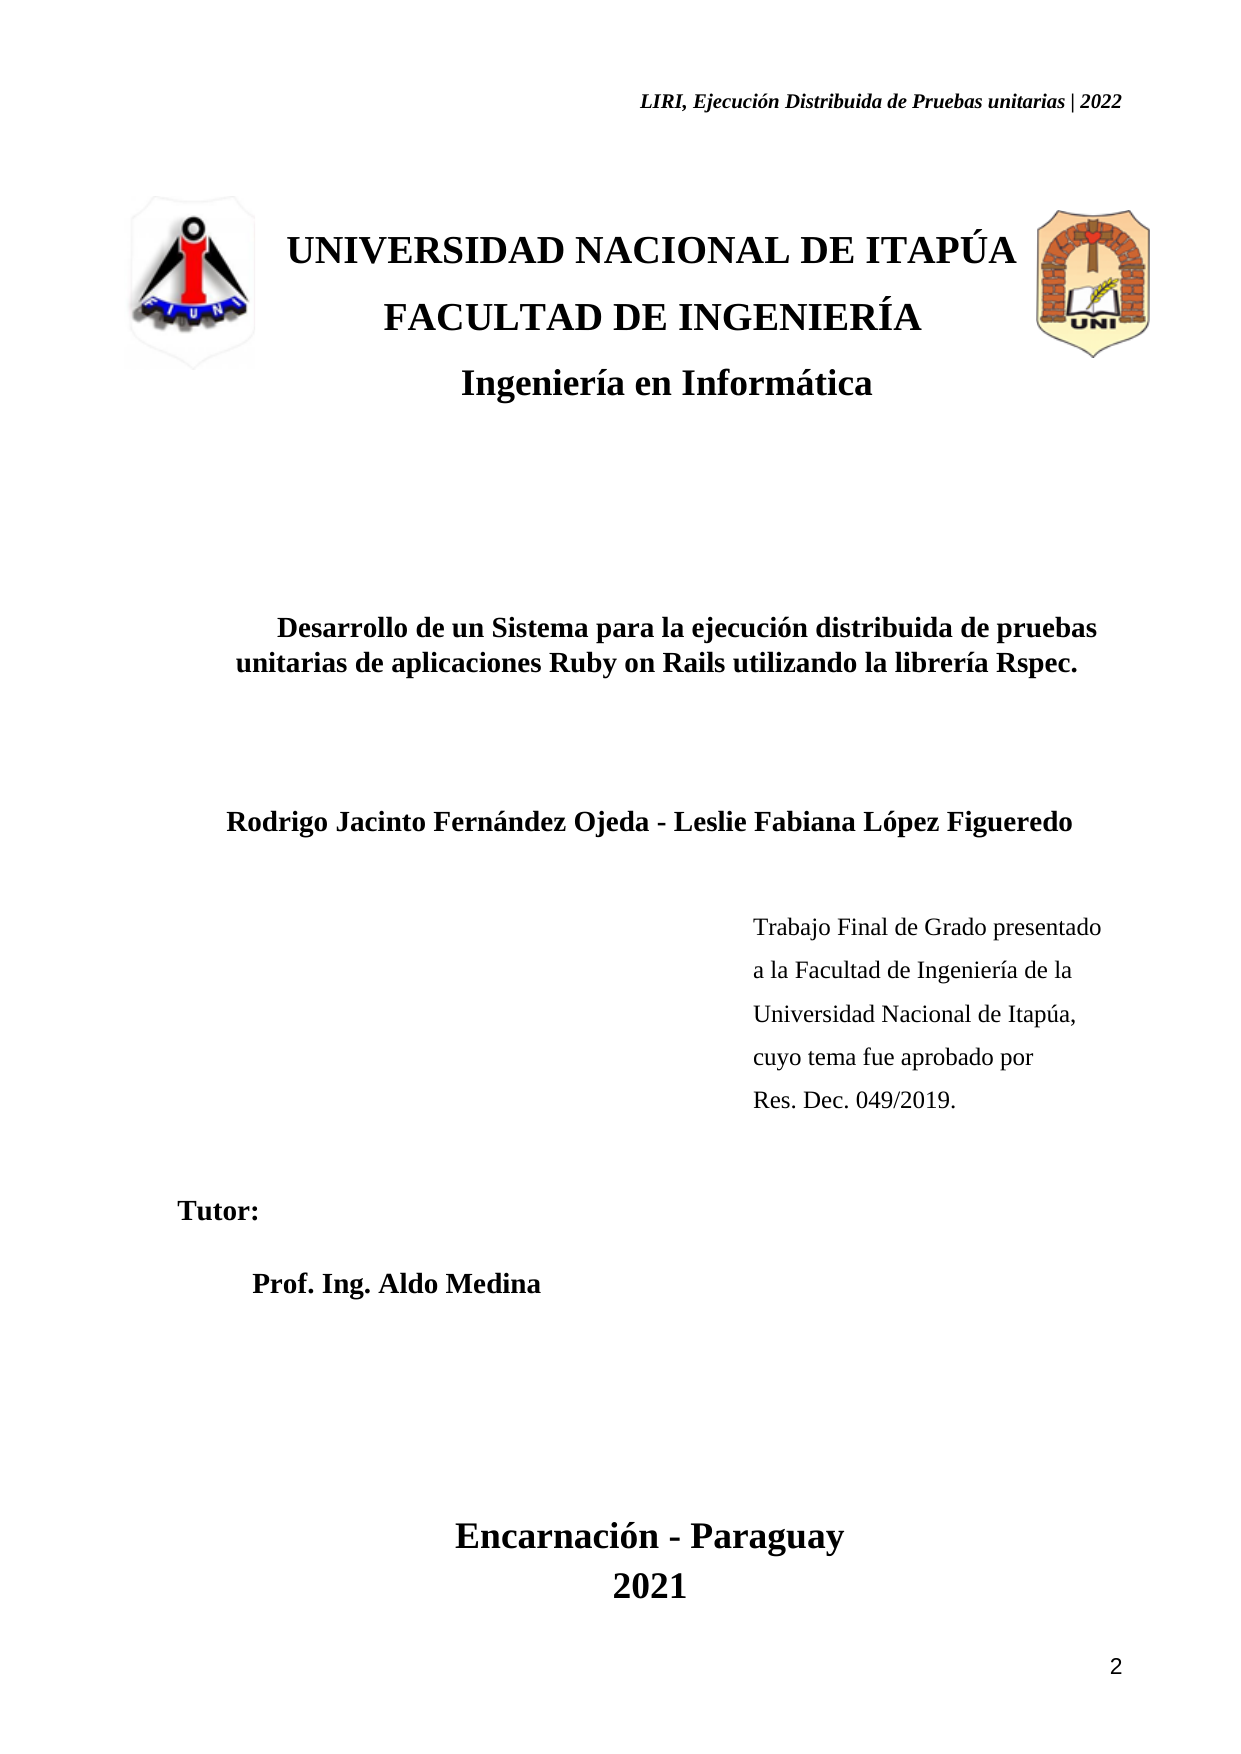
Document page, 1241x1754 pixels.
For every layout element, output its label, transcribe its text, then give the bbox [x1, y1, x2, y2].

text Tutor: [177, 1193, 1122, 1227]
text a la Facultad de Ingeniería de la [177, 956, 1122, 984]
text Encarnación - Paraguay [177, 1513, 1122, 1557]
text FACULTAD DE INGENIERÍA [179, 294, 1126, 339]
picture [123, 196, 256, 370]
text Ingeniería en Informática [179, 361, 1126, 404]
text UNIVERSIDAD NACIONAL DE ITAPÚA [177, 227, 1126, 272]
text Desarrollo de un Sistema para la ejecución distribuida de pruebas unitarias de aplicaciones Ruby on Rails utilizando la librería Rspec. [192, 610, 1122, 679]
text Rodrigo Jacinto Fernández Ojeda - Leslie Fabiana López Figueredo [177, 804, 1122, 838]
text Trabajo Final de Grado presentado [177, 912, 1122, 941]
text Res. Dec. 049/2019. [177, 1085, 1122, 1114]
text Universidad Nacional de Itapúa, [177, 999, 1122, 1027]
text 2021 [177, 1563, 1122, 1606]
text cuyo tema fue aprobado por [177, 1042, 1122, 1071]
picture [1036, 210, 1150, 358]
text Prof. Ing. Aldo Medina [177, 1266, 1122, 1300]
